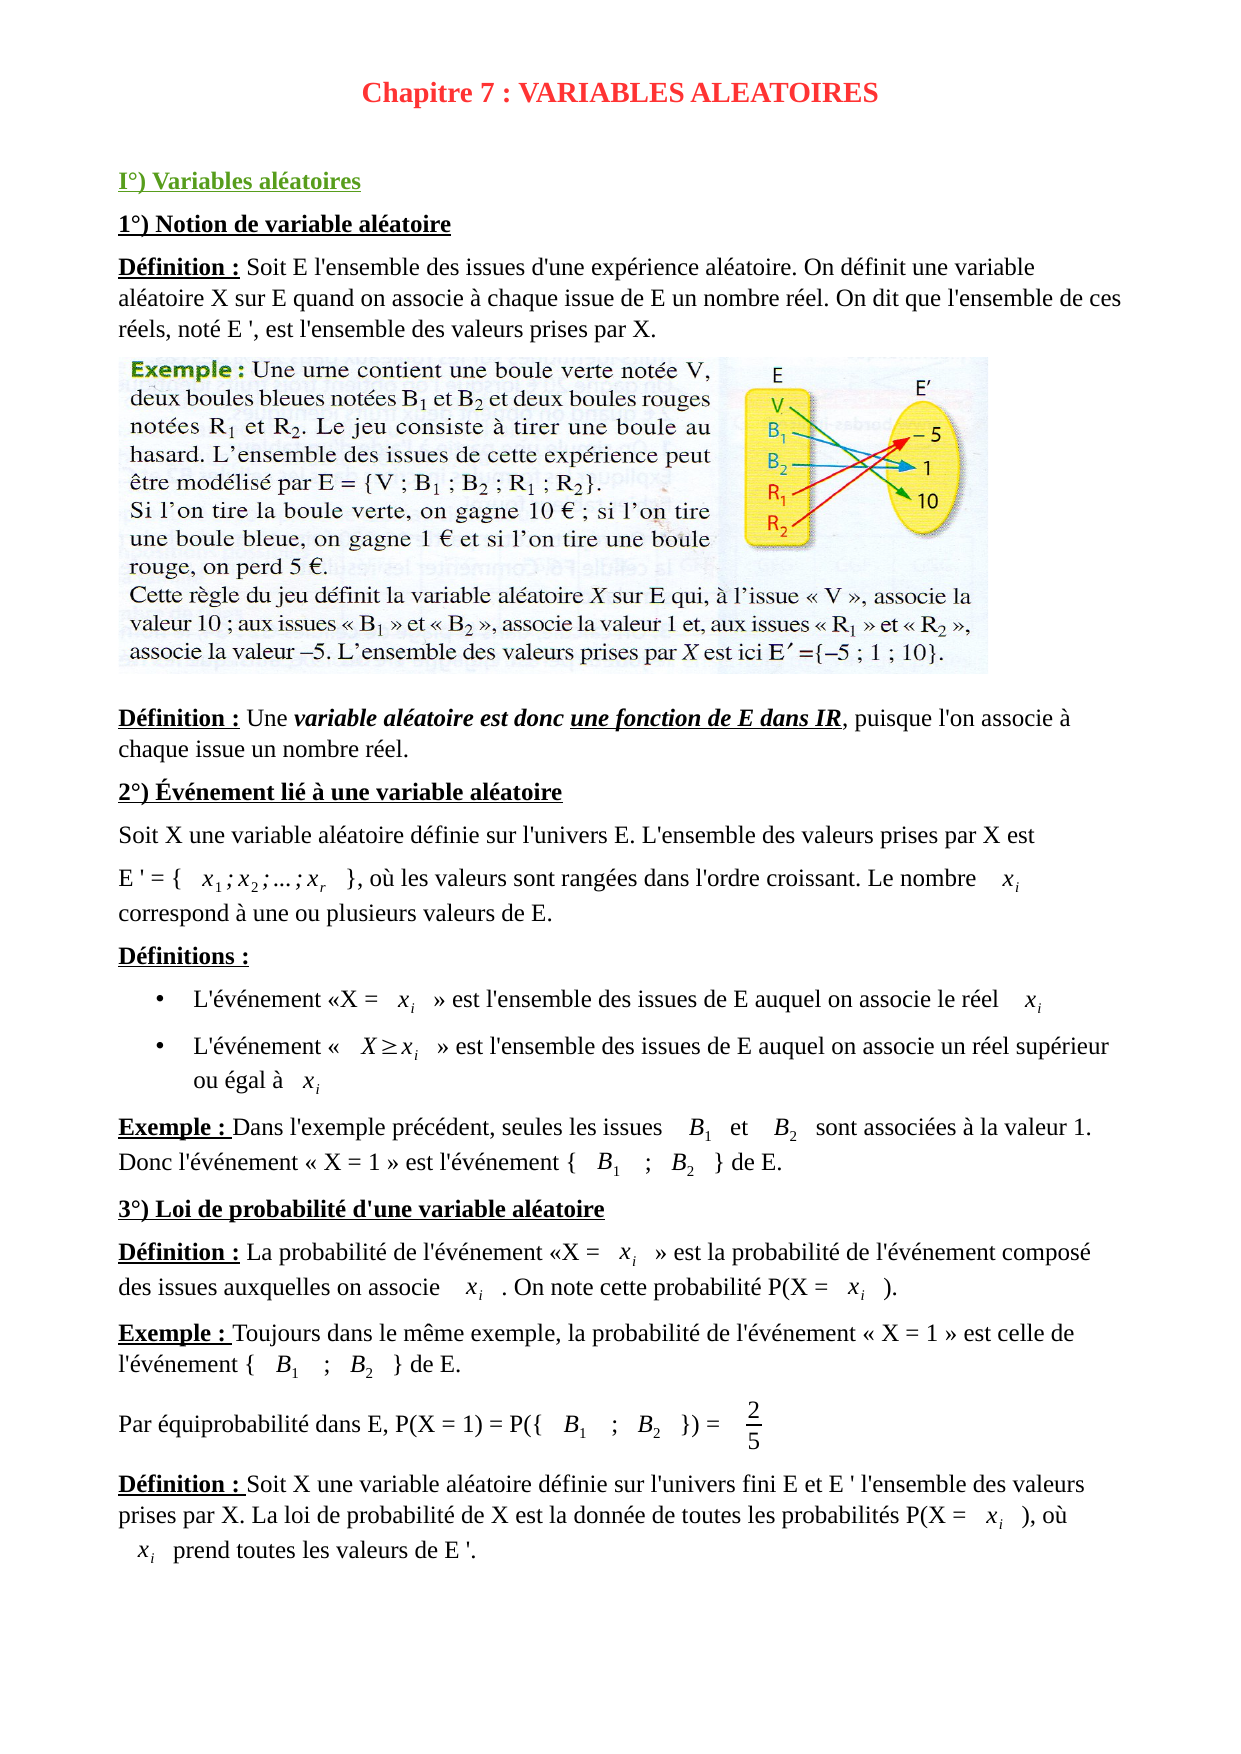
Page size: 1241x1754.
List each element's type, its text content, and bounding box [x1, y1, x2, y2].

text 1°) Notion de variable aléatoire [118, 209, 1122, 238]
text I°) Variables aléatoires [118, 166, 1122, 195]
text 3°) Loi de probabilité d'une variable aléatoire [118, 1194, 1122, 1223]
text Définitions : [118, 941, 1122, 970]
list L'événement «» est l'ensemble des issues de E auquel on associe un réel supérieur ou égal à [156, 1031, 1122, 1098]
text Définition : Soit E l'ensemble des issues d'une expérience aléatoire. On définit une variable aléatoire X sur E quand on associe à chaque issue de E un nombre réel. On dit que l'ensemble de ces réels, noté E ', est l'ensemble des valeurs prises par X. [118, 252, 1122, 343]
text Chapitre 7 : VARIABLES ALEATOIRES [118, 75, 1122, 108]
text Soit X une variable aléatoire définie sur l'univers E. L'ensemble des valeurs prises par X est [118, 820, 1122, 849]
text E ' = {}, où les valeurs sont rangées dans l'ordre croissant. Le nombre correspond à une ou plusieurs valeurs de E. [118, 863, 1122, 927]
text Définition : Une variable aléatoire est donc une fonction de E dans IR, puisque l'on associe à chaque issue un nombre réel. [118, 703, 1122, 762]
text Exemple : Toujours dans le même exemple, la probabilité de l'événement « X = 1 » est celle de l'événement { ;} de E. [118, 1318, 1122, 1382]
list L'événement «X =» est l'ensemble des issues de E auquel on associe le réel [156, 984, 1122, 1017]
text Définition : La probabilité de l'événement «X =» est la probabilité de l'événement composé des issues auxquelles on associe . On note cette probabilité P(X =). [118, 1237, 1122, 1304]
text 2°) Événement lié à une variable aléatoire [118, 777, 1122, 806]
text Par équiprobabilité dans E, P(X = 1) = P({ ;}) = [118, 1396, 1122, 1455]
text Exemple : Dans l'exemple précédent, seules les issues et sont associées à la valeur 1. Donc l'événement « X = 1 » est l'événement { ;} de E. [118, 1112, 1122, 1179]
text Définition : Soit X une variable aléatoire définie sur l'univers fini E et E ' l'ensemble des valeurs prises par X. La loi de probabilité de X est la donnée de toutes les probabilités P(X =), où prend toutes les valeurs de E '. [118, 1469, 1122, 1567]
